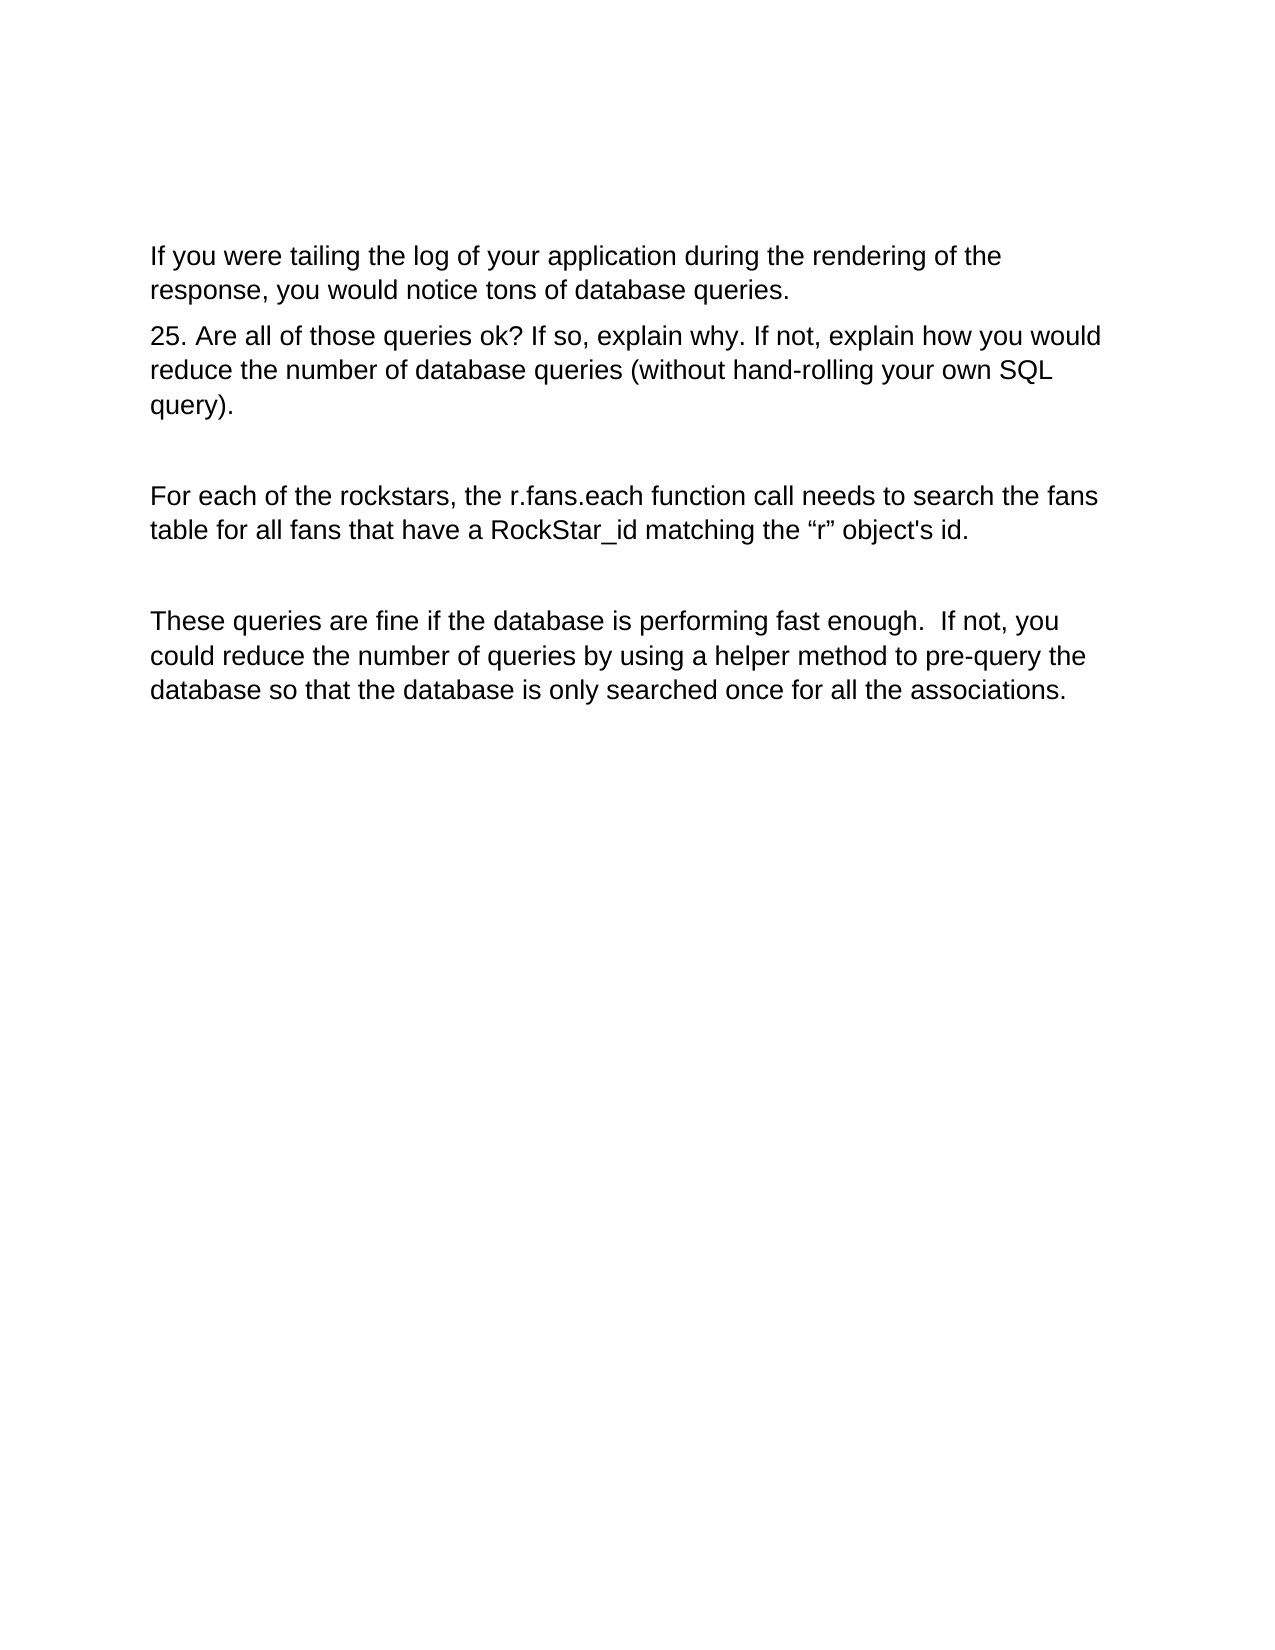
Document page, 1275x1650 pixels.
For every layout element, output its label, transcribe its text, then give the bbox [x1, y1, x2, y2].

text 25. Are all of those queries ok? If so, explain why. If not, explain how you would reduce the number of database queries (without hand-rolling your own SQL query). [150, 320, 1125, 420]
text For each of the rockstars, the r.fans.each function call needs to search the fans table for all fans that have a RockStar_id matching the “r” object's id. [150, 480, 1125, 546]
text These queries are fine if the database is performing fast enough. If not, you could reduce the number of queries by using a helper method to pre-query the database so that the database is only searched once for all the associations. [150, 606, 1125, 706]
text If you were tailing the log of your application during the rendering of the response, you would notice tons of database queries. [150, 240, 1125, 306]
